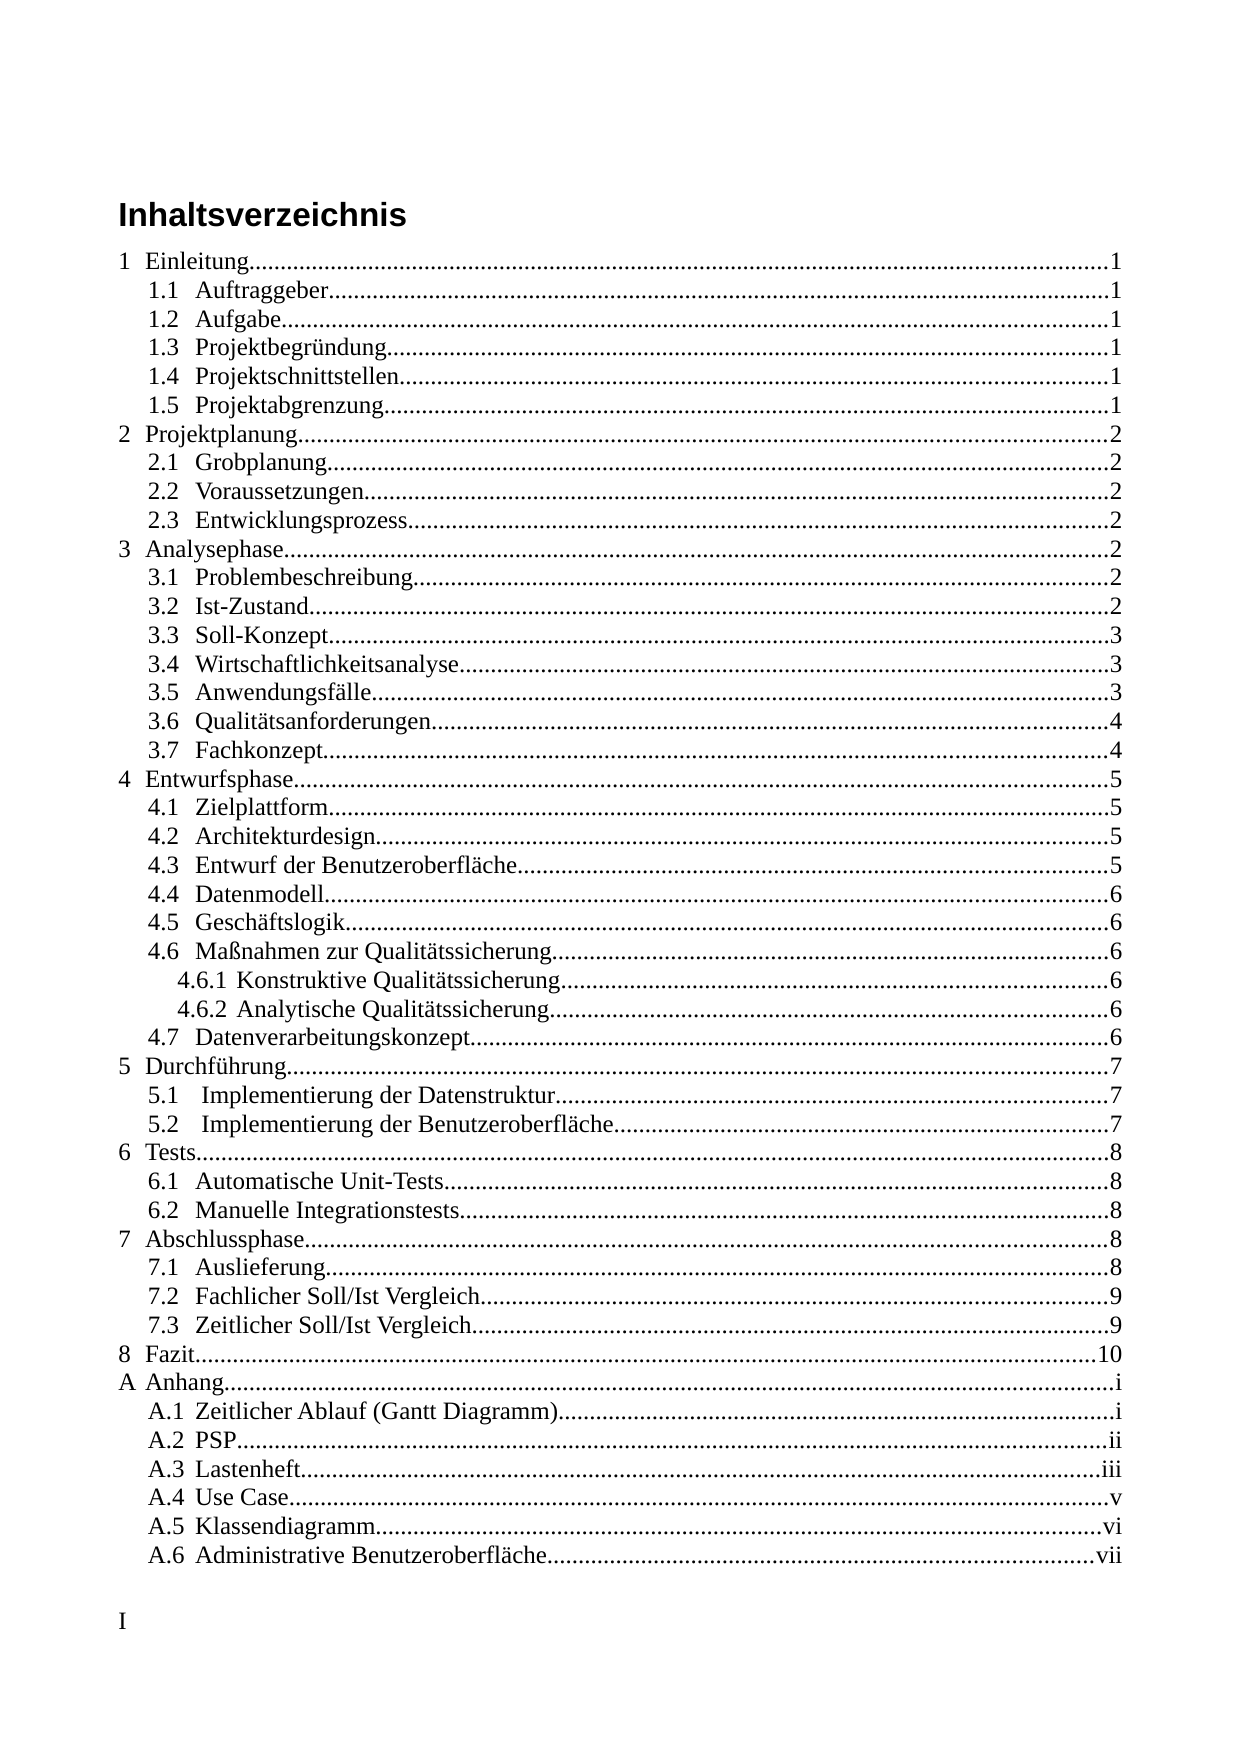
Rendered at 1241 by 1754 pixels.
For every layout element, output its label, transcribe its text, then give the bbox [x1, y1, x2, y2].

subtitle Inhaltsverzeichnis [118, 195, 1122, 234]
text 4.6 Maßnahmen zur Qualitätssicherung 6 [148, 936, 1122, 965]
text 2.1 Grobplanung 2 [148, 447, 1122, 476]
text 5 Durchführung 7 [118, 1051, 1122, 1080]
text 1.5 Projektabgrenzung 1 [148, 390, 1122, 419]
text 3.4 Wirtschaftlichkeitsanalyse 3 [148, 649, 1122, 677]
text 2.3 Entwicklungsprozess 2 [148, 505, 1122, 534]
text 2.2 Voraussetzungen 2 [148, 476, 1122, 505]
text 3.6 Qualitätsanforderungen 4 [148, 706, 1122, 735]
text 7.3 Zeitlicher Soll/Ist Vergleich 9 [148, 1310, 1122, 1339]
text 2 Projektplanung 2 [118, 419, 1122, 447]
text 4.6.1 Konstruktive Qualitätssicherung 6 [177, 965, 1122, 994]
text 1.3 Projektbegründung 1 [148, 332, 1122, 361]
text 7 Abschlussphase 8 [118, 1224, 1122, 1252]
text A.3 Lastenheft iii [148, 1454, 1122, 1482]
text 4.1 Zielplattform 5 [148, 792, 1122, 821]
text 5.1 Implementierung der Datenstruktur 7 [148, 1080, 1122, 1109]
text A.5 Klassendiagramm vi [148, 1511, 1122, 1540]
text 4 Entwurfsphase 5 [118, 764, 1122, 792]
text 8 Fazit 10 [118, 1339, 1122, 1367]
text 3.2 Ist-Zustand 2 [148, 591, 1122, 620]
text 1 Einleitung 1 [118, 246, 1122, 275]
text 5.2 Implementierung der Benutzeroberfläche 7 [148, 1109, 1122, 1137]
text 3.5 Anwendungsfälle 3 [148, 677, 1122, 706]
text 7.1 Auslieferung 8 [148, 1252, 1122, 1281]
text 7.2 Fachlicher Soll/Ist Vergleich 9 [148, 1281, 1122, 1310]
text A.6 Administrative Benutzeroberfläche vii [148, 1540, 1122, 1569]
text 6 Tests 8 [118, 1137, 1122, 1166]
text 1.2 Aufgabe 1 [148, 304, 1122, 332]
text 4.2 Architekturdesign 5 [148, 821, 1122, 850]
text 4.5 Geschäftslogik 6 [148, 907, 1122, 936]
text 4.6.2 Analytische Qualitätssicherung 6 [177, 994, 1122, 1022]
text 3.3 Soll-Konzept 3 [148, 620, 1122, 649]
text A Anhang i [118, 1367, 1122, 1396]
text 3.1 Problembeschreibung 2 [148, 562, 1122, 591]
text A.4 Use Case v [148, 1482, 1122, 1511]
text 6.2 Manuelle Integrationstests 8 [148, 1195, 1122, 1224]
text 3.7 Fachkonzept 4 [148, 735, 1122, 764]
text A.2 PSP ii [148, 1425, 1122, 1454]
text 3 Analysephase 2 [118, 534, 1122, 562]
text 4.4 Datenmodell 6 [148, 879, 1122, 907]
text 1.4 Projektschnittstellen 1 [148, 361, 1122, 390]
text 6.1 Automatische Unit-Tests 8 [148, 1166, 1122, 1195]
text A.1 Zeitlicher Ablauf (Gantt Diagramm) i [148, 1396, 1122, 1425]
text 4.3 Entwurf der Benutzeroberfläche 5 [148, 850, 1122, 879]
text 4.7 Datenverarbeitungskonzept 6 [148, 1022, 1122, 1051]
text 1.1 Auftraggeber 1 [148, 275, 1122, 304]
